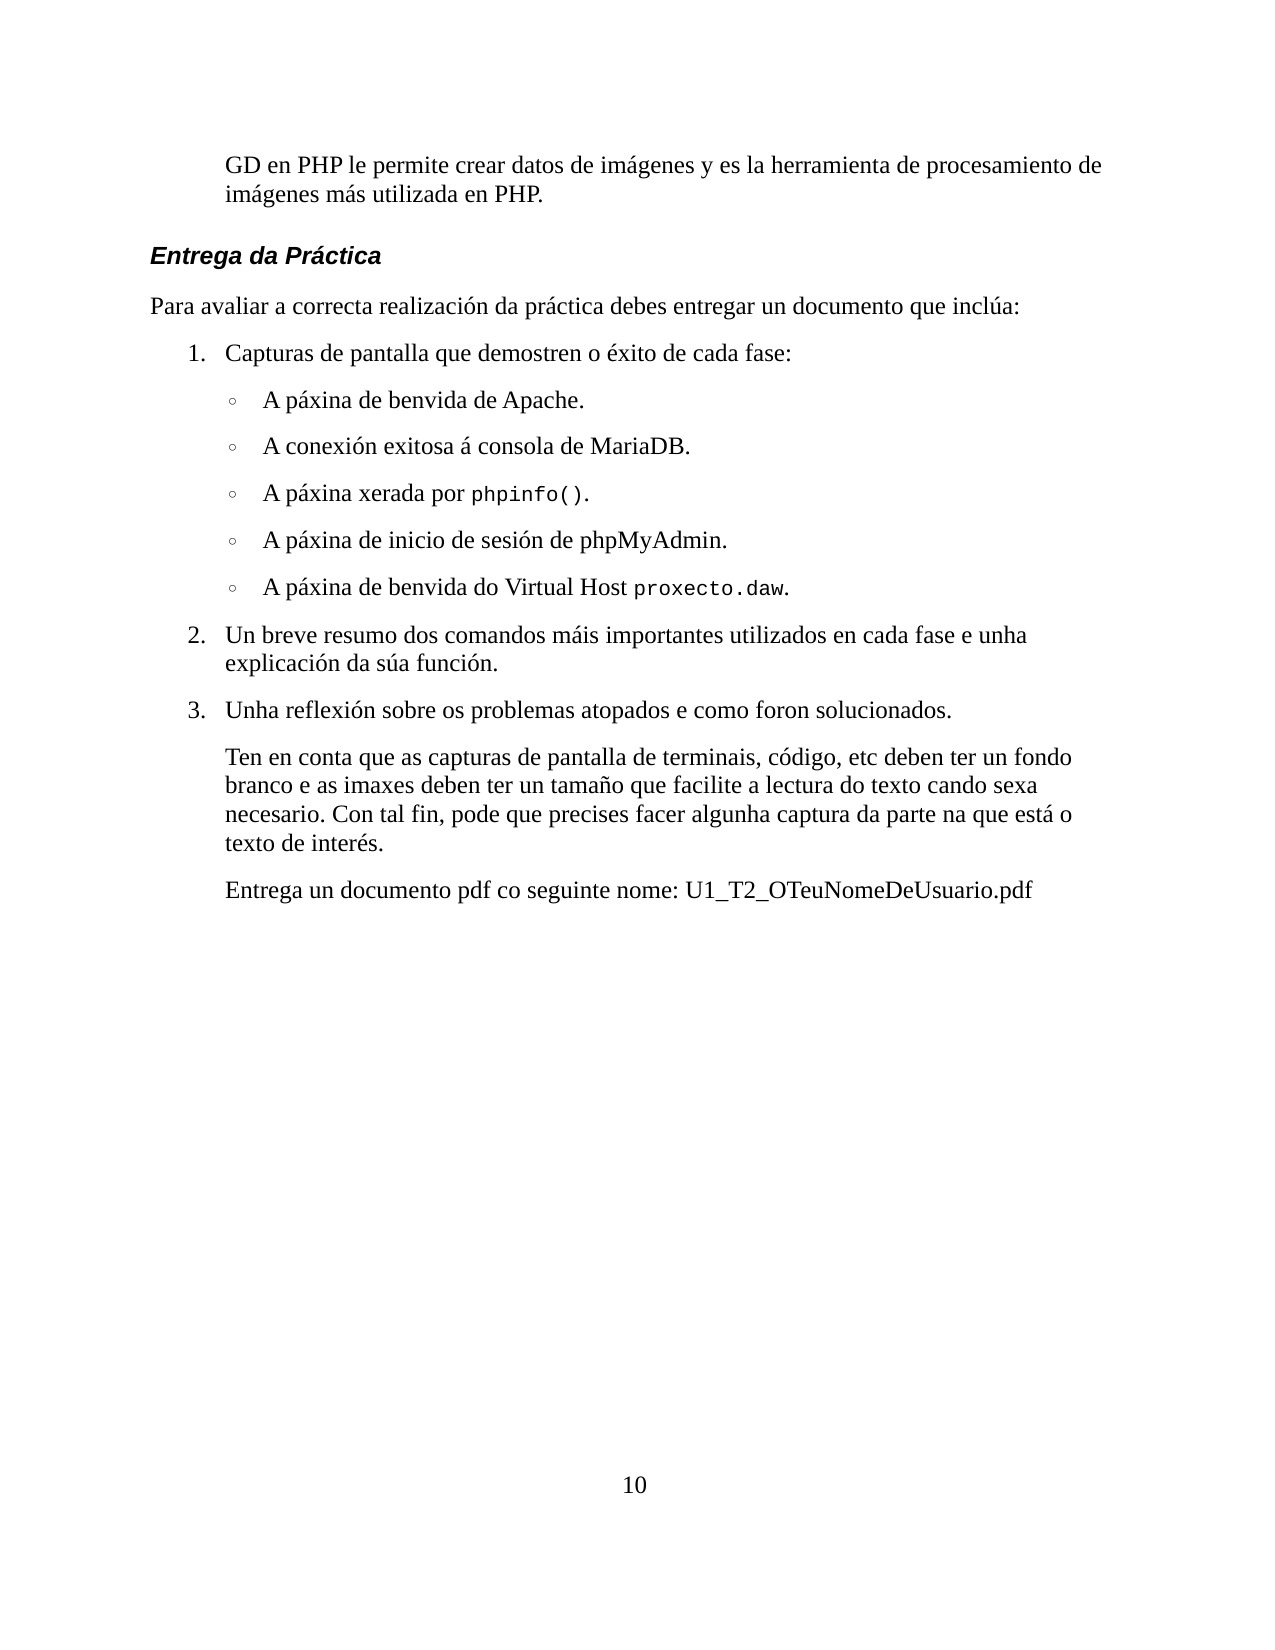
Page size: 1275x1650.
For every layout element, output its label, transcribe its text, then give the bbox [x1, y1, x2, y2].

list Un breve resumo dos comandos máis importantes utilizados en cada fase e unha explicación da súa función. [187, 620, 1125, 677]
list A conexión exitosa á consola de MariaDB. [225, 431, 1125, 460]
list A páxina de benvida do Virtual Host proxecto.daw. [225, 572, 1125, 602]
list A páxina de inicio de sesión de phpMyAdmin. [225, 526, 1125, 554]
list Unha reflexión sobre os problemas atopados e como foron solucionados. [187, 695, 1125, 724]
list A páxina xerada por phpinfo(). [225, 478, 1125, 508]
list A páxina de benvida de Apache. [225, 385, 1125, 413]
list Ten en conta que as capturas de pantalla de terminais, código, etc deben ter un fondo branco e as imaxes deben ter un tamaño que facilite a lectura do texto cando sexa necesario. Con tal fin, pode que precises facer algunha captura da parte na que está o texto de interés. [187, 742, 1125, 857]
subtitle Entrega da Práctica [150, 241, 1125, 270]
list Capturas de pantalla que demostren o éxito de cada fase: [187, 338, 1125, 367]
list Entrega un documento pdf co seguinte nome: U1_T2_OTeuNomeDeUsuario.pdf [187, 875, 1125, 903]
list GD en PHP le permite crear datos de imágenes y es la herramienta de procesamiento de imágenes más utilizada en PHP. [187, 150, 1125, 207]
text Para avaliar a correcta realización da práctica debes entregar un documento que inclúa: [150, 291, 1125, 320]
